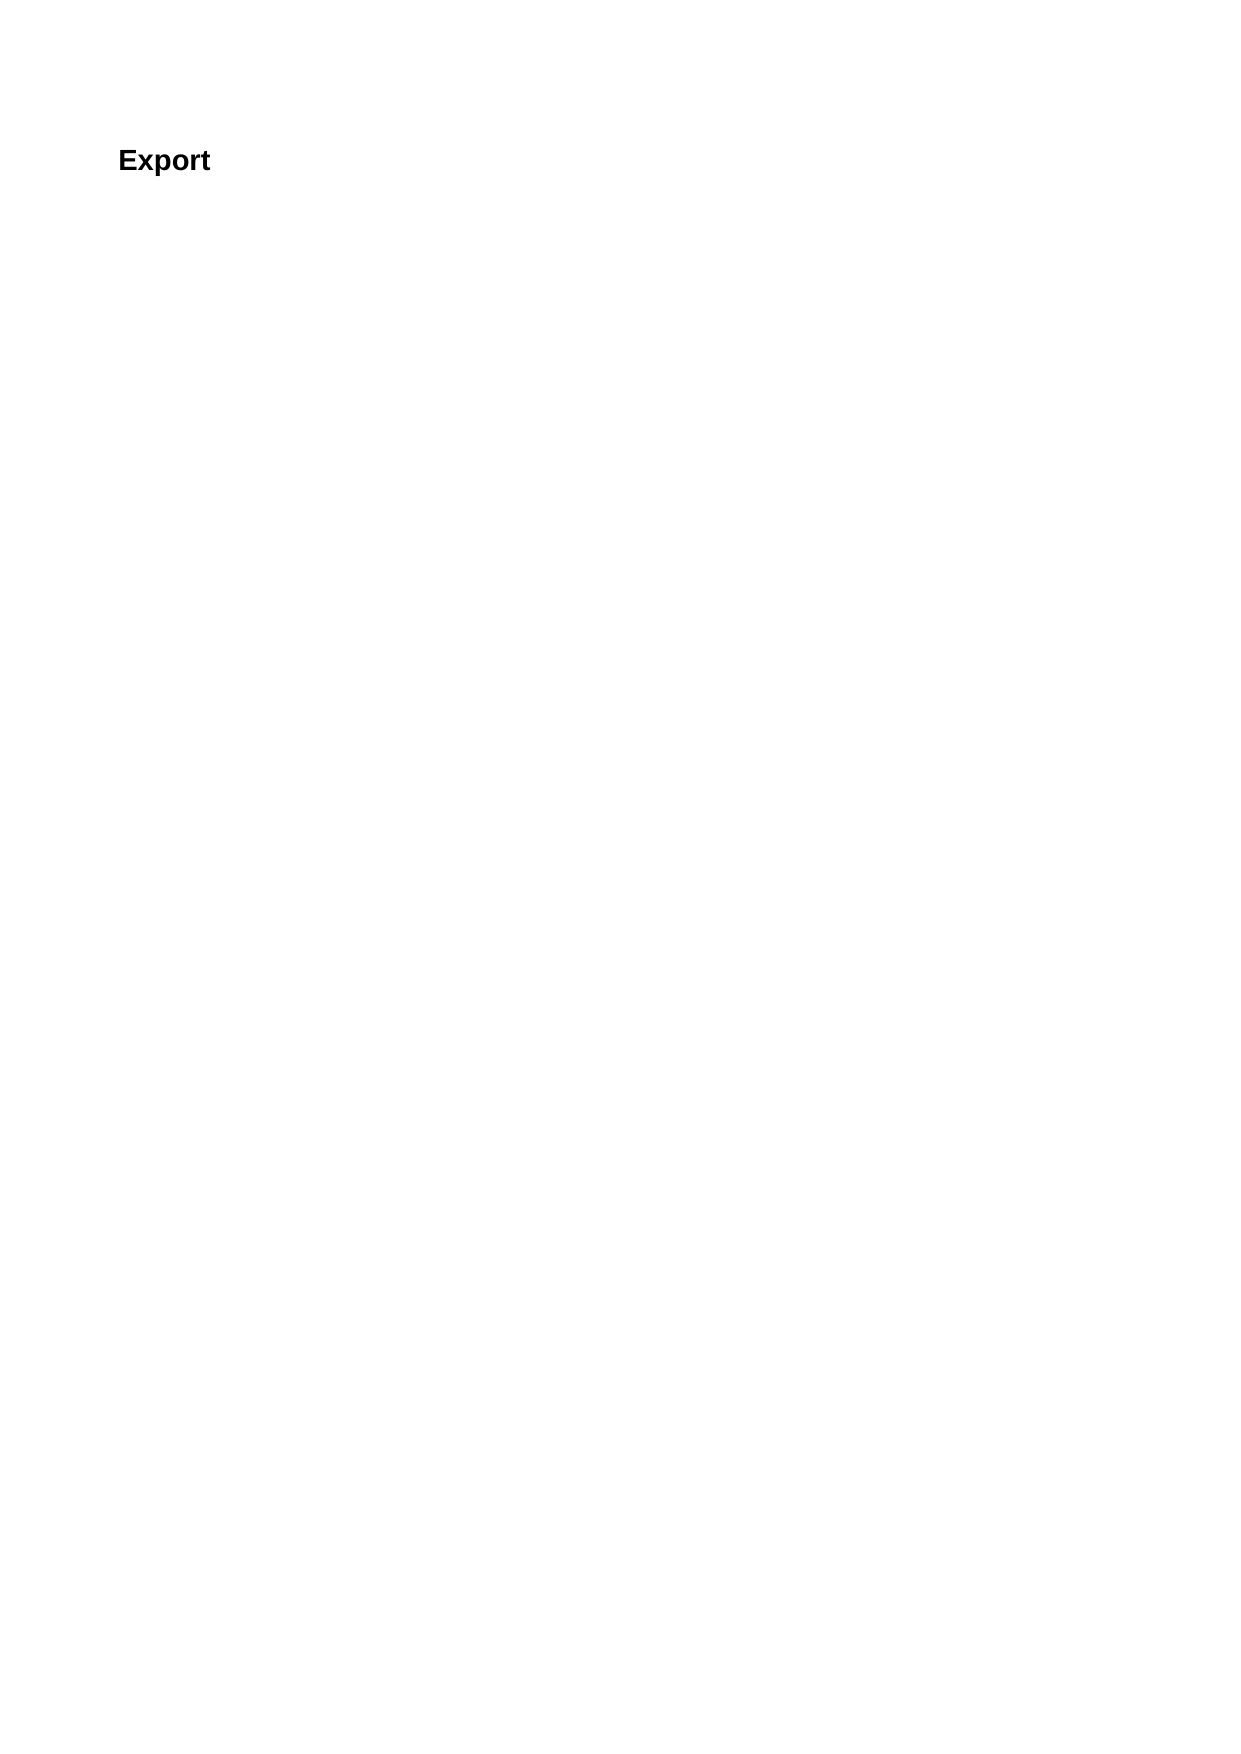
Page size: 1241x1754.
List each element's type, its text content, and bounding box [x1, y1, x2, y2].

subtitle Export [118, 143, 1122, 177]
